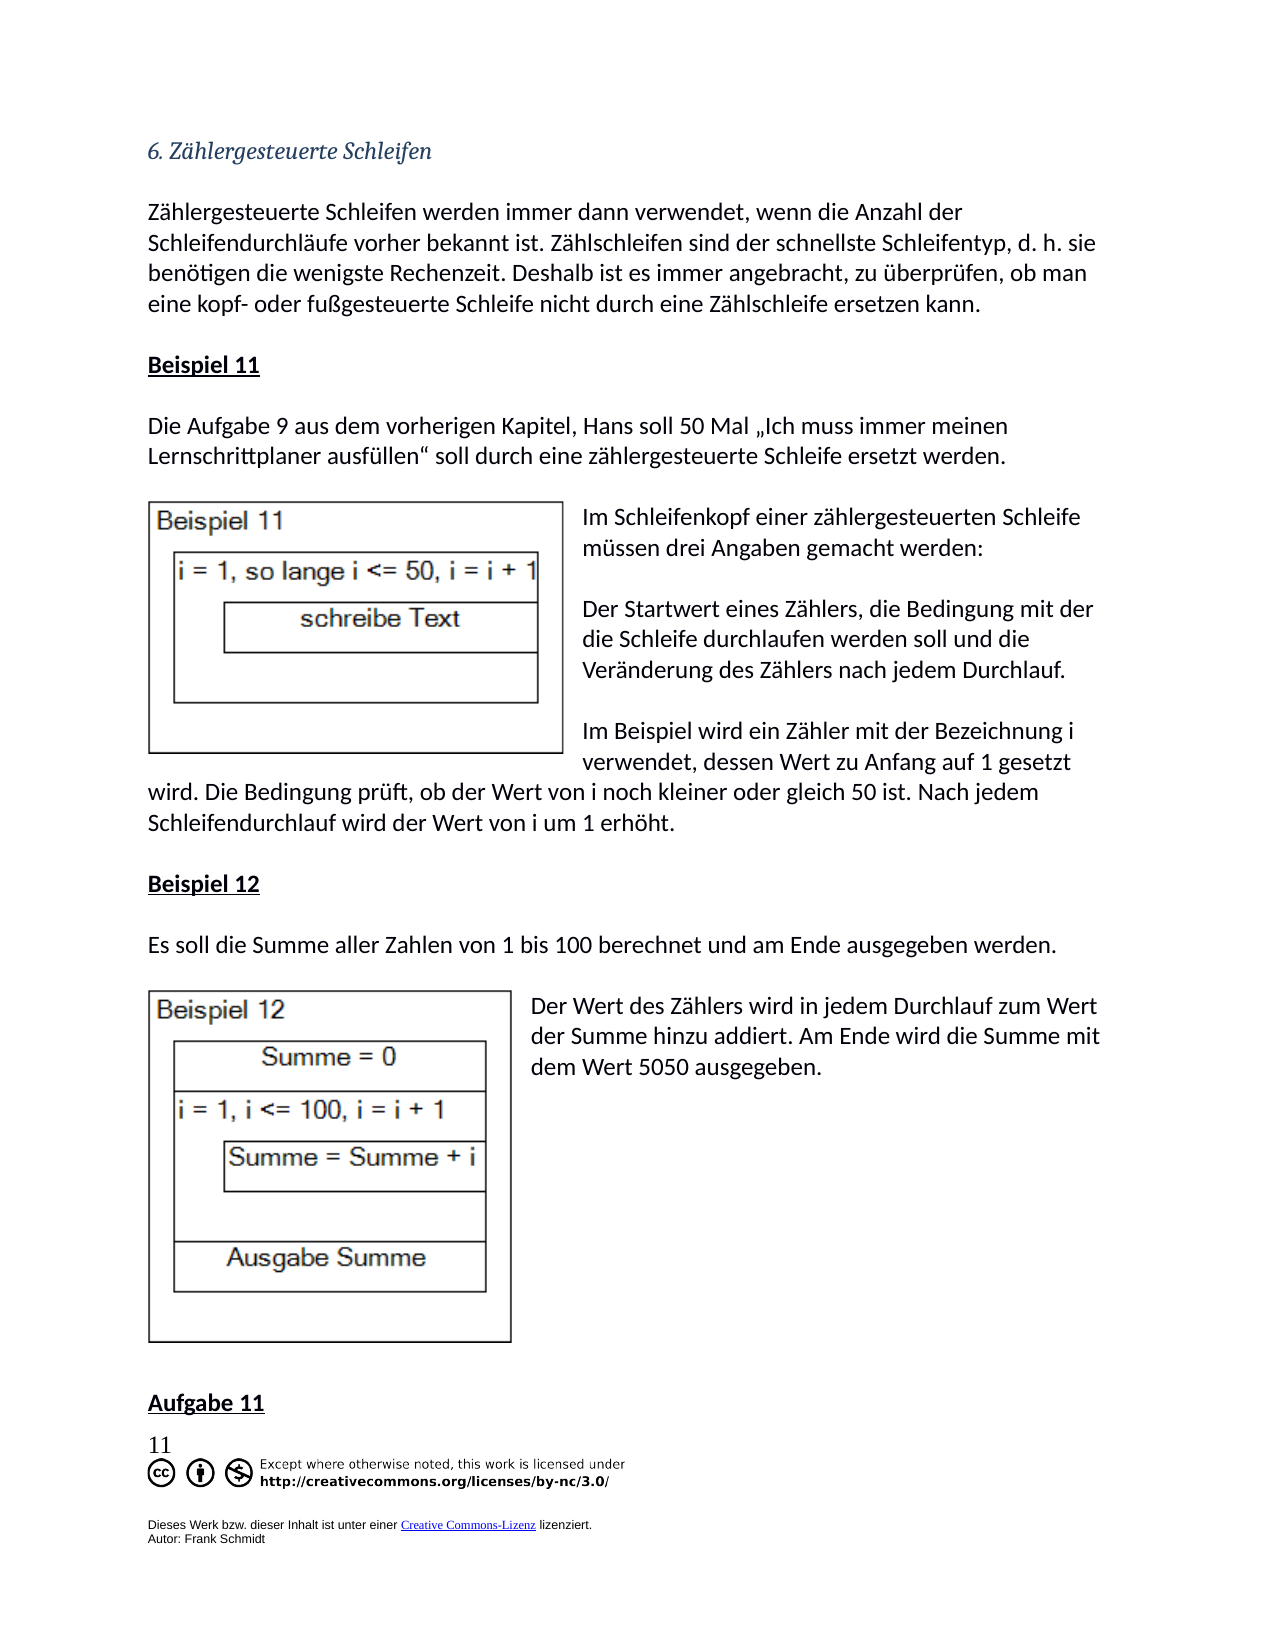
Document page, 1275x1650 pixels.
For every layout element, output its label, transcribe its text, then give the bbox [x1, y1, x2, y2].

text Beispiel 12 [148, 868, 1127, 898]
subtitle 6. Zählergesteuerte Schleifen [148, 137, 1127, 166]
text Aufgabe 11 [148, 1387, 1127, 1417]
picture [147, 989, 512, 1343]
text Zählergesteuerte Schleifen werden immer dann verwendet, wenn die Anzahl der Schleifendurchläufe vorher bekannt ist. Zählschleifen sind der schnellste Schleifentyp, d. h. sie benötigen die wenigste Rechenzeit. Deshalb ist es immer angebracht, zu überprüfen, ob man eine kopf- oder fußgesteuerte Schleife nicht durch eine Zählschleife ersetzen kann. [148, 196, 1127, 318]
picture [147, 1458, 625, 1489]
picture [147, 501, 564, 754]
text Es soll die Summe aller Zahlen von 1 bis 100 berechnet und am Ende ausgegeben werden. [148, 929, 1127, 959]
text Die Aufgabe 9 aus dem vorherigen Kapitel, Hans soll 50 Mal „Ich muss immer meinen Lernschrittplaner ausfüllen“ soll durch eine zählergesteuerte Schleife ersetzt werden. [148, 410, 1127, 471]
text Der Startwert eines Zählers, die Bedingung mit der die Schleife durchlaufen werden soll und die Veränderung des Zählers nach jedem Durchlauf. [564, 593, 1127, 685]
text Im Beispiel wird ein Zähler mit der Bezeichnung i verwendet, dessen Wert zu Anfang auf 1 gesetzt wird. Die Bedingung prüft, ob der Wert von i noch kleiner oder gleich 50 ist. Nach jedem Schleifendurchlauf wird der Wert von i um 1 erhöht. [148, 715, 1127, 837]
text Beispiel 11 [148, 349, 1127, 379]
text Der Wert des Zählers wird in jedem Durchlauf zum Wert der Summe hinzu addiert. Am Ende wird die Summe mit dem Wert 5050 ausgegeben. [512, 990, 1127, 1081]
text Im Schleifenkopf einer zählergesteuerten Schleife müssen drei Angaben gemacht werden: [564, 502, 1127, 563]
